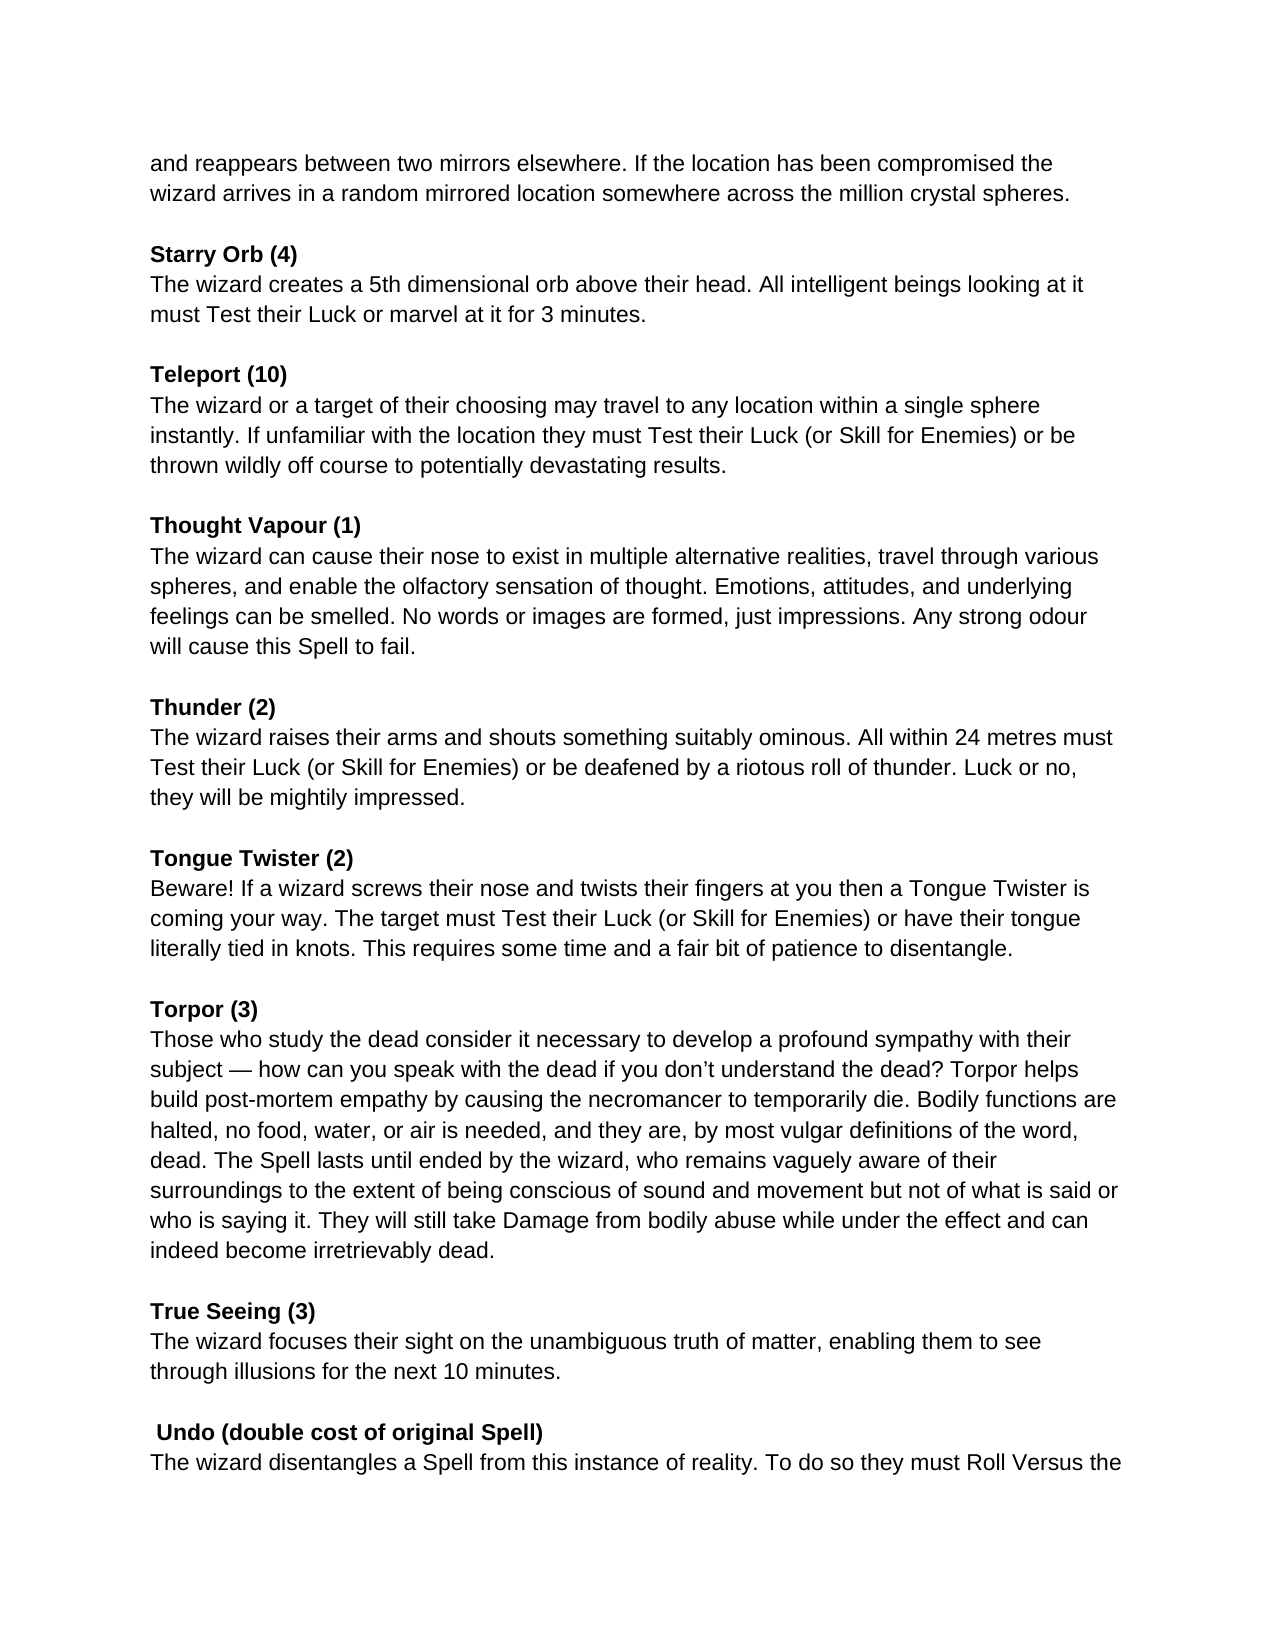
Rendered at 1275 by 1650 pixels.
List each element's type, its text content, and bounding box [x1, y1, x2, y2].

text Tongue Twister (2) [150, 845, 1125, 871]
text Torpor (3) [150, 996, 1125, 1022]
text The wizard or a target of their choosing may travel to any location within a single sphere instantly. If unfamiliar with the location they must Test their Luck (or Skill for Enemies) or be thrown wildly off course to potentially devastating results. [150, 392, 1125, 478]
text The wizard disentangles a Spell from this instance of reality. To do so they must Roll Versus the [150, 1449, 1125, 1475]
text The wizard raises their arms and shouts something suitably ominous. All within 24 metres must Test their Luck (or Skill for Enemies) or be deafened by a riotous roll of thunder. Luck or no, they will be mightily impressed. [150, 724, 1125, 811]
text Beware! If a wizard screws their nose and twists their fingers at you then a Tongue Twister is coming your way. The target must Test their Luck (or Skill for Enemies) or have their tongue literally tied in knots. This requires some time and a fair bit of patience to disentangle. [150, 875, 1125, 962]
text and reappears between two mirrors elsewhere. If the location has been compromised the wizard arrives in a random mirrored location somewhere across the million crystal spheres. [150, 150, 1125, 207]
text Those who study the dead consider it necessary to develop a profound sympathy with their subject — how can you speak with the dead if you don’t understand the dead? Torpor helps build post-mortem empathy by causing the necromancer to temporarily die. Bodily functions are halted, no food, water, or air is needed, and they are, by most vulgar definitions of the word, dead. The Spell lasts until ended by the wizard, who remains vaguely aware of their surroundings to the extent of being conscious of sound and movement but not of what is said or who is saying it. They will still take Damage from bodily abuse while under the effect and can indeed become irretrievably dead. [150, 1026, 1125, 1264]
text Undo (double cost of original Spell) [150, 1419, 1125, 1445]
text Starry Orb (4) [150, 241, 1125, 267]
text Thunder (2) [150, 694, 1125, 720]
text The wizard creates a 5th dimensional orb above their head. All intelligent beings looking at it must Test their Luck or marvel at it for 3 minutes. [150, 271, 1125, 327]
text The wizard can cause their nose to exist in multiple alternative realities, travel through various spheres, and enable the olfactory sensation of thought. Emotions, attitudes, and underlying feelings can be smelled. No words or images are formed, just impressions. Any strong odour will cause this Spell to fail. [150, 543, 1125, 660]
text True Seeing (3) [150, 1298, 1125, 1324]
text Teleport (10) [150, 361, 1125, 388]
text The wizard focuses their sight on the unambiguous truth of matter, enabling them to see through illusions for the next 10 minutes. [150, 1328, 1125, 1385]
text Thought Vapour (1) [150, 512, 1125, 539]
